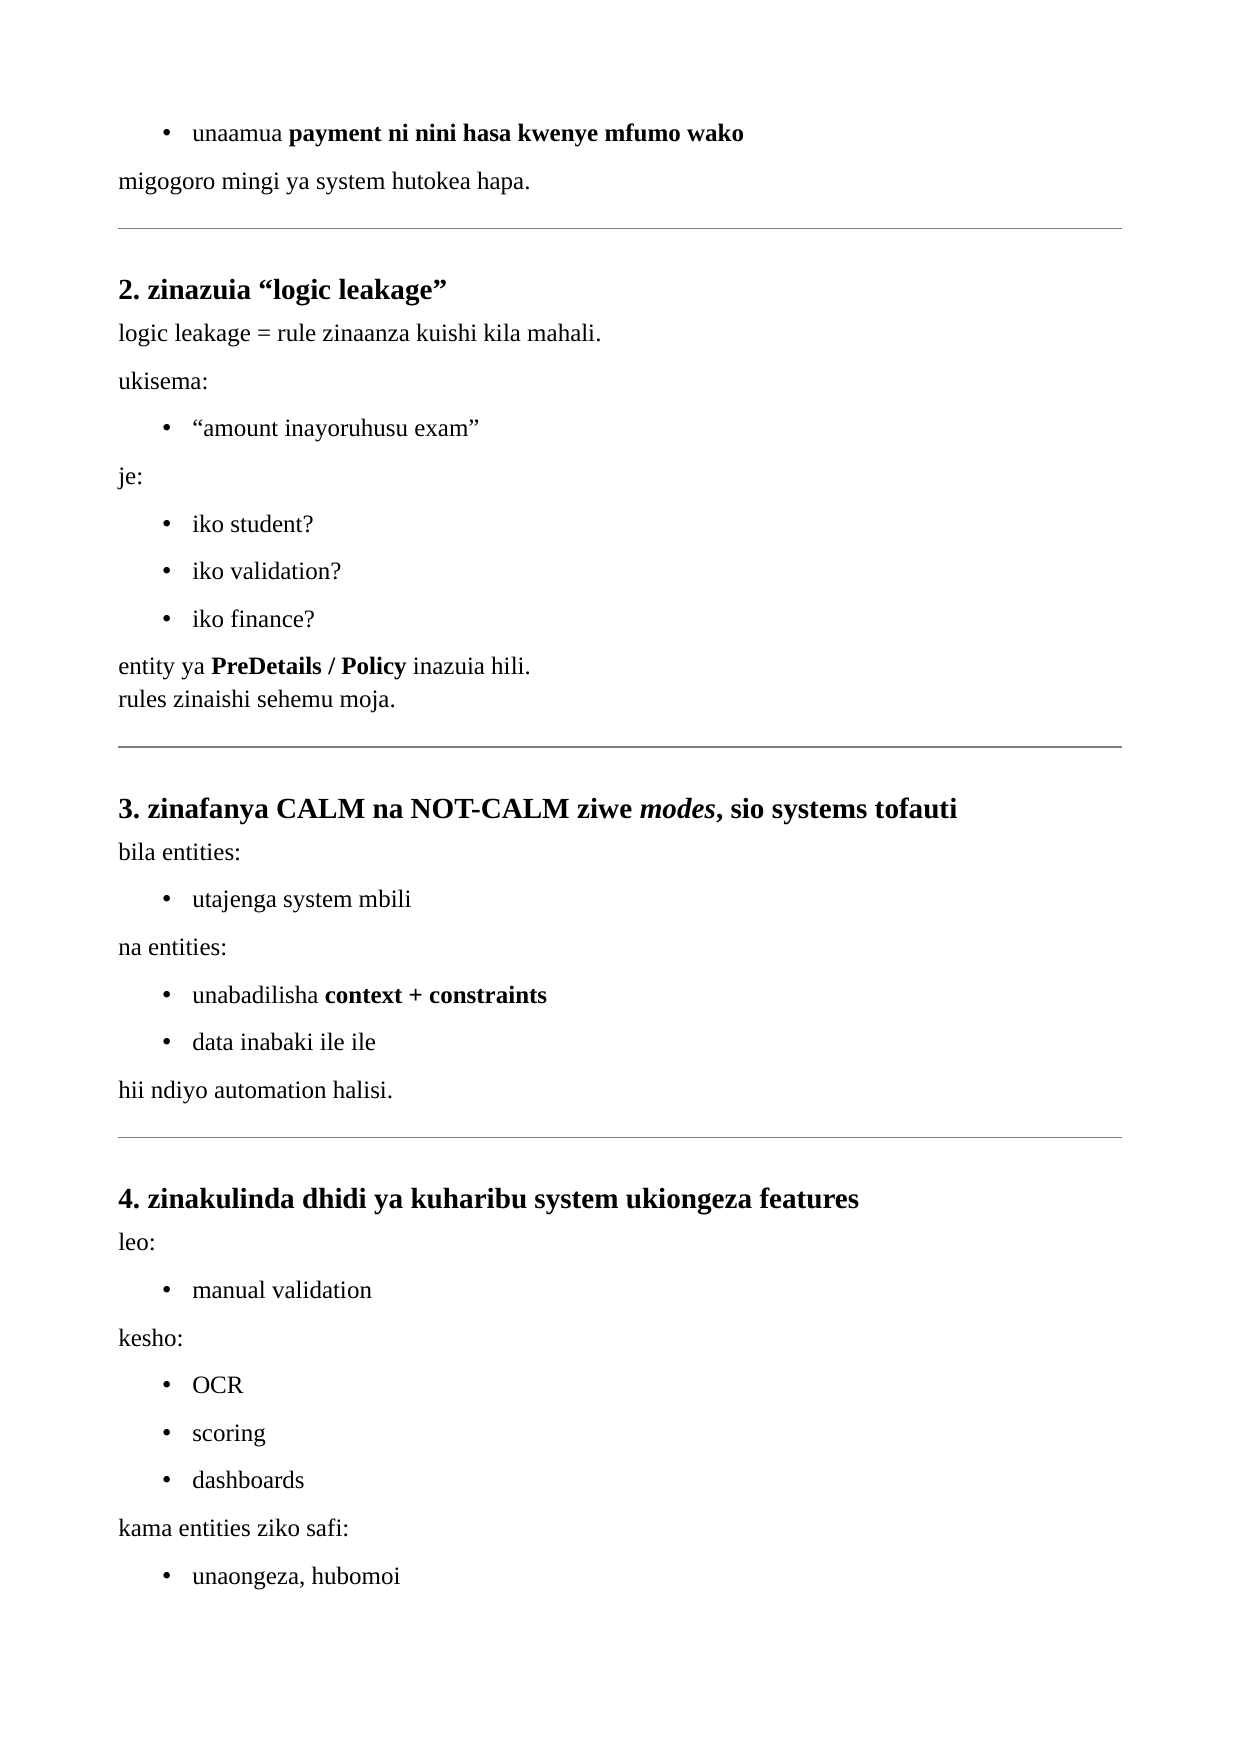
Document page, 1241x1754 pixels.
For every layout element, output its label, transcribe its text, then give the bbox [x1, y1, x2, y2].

text hii ndiyo automation halisi. [118, 1075, 1122, 1104]
list unaamua payment ni nini hasa kwenye mfumo wako [162, 118, 1122, 147]
text logic leakage = rule zinaanza kuishi kila mahali. [118, 318, 1122, 347]
subtitle 2. zinazuia “logic leakage” [118, 272, 1122, 306]
list unaongeza, hubomoi [162, 1561, 1122, 1589]
text kesho: [118, 1323, 1122, 1351]
text migogoro mingi ya system hutokea hapa. [118, 166, 1122, 194]
list “amount inayoruhusu exam” [162, 413, 1122, 442]
list iko validation? [162, 556, 1122, 585]
text entity ya PreDetails / Policy inazuia hili. rules zinaishi sehemu moja. [118, 651, 1122, 713]
list iko student? [162, 509, 1122, 537]
text kama entities ziko safi: [118, 1513, 1122, 1542]
list utajenga system mbili [162, 884, 1122, 913]
list data inabaki ile ile [162, 1027, 1122, 1056]
list scoring [162, 1418, 1122, 1447]
subtitle 4. zinakulinda dhidi ya kuharibu system ukiongeza features [118, 1181, 1122, 1215]
list dashboards [162, 1466, 1122, 1494]
list unabadilisha context + constraints [162, 980, 1122, 1008]
text je: [118, 461, 1122, 490]
list iko finance? [162, 604, 1122, 633]
subtitle 3. zinafanya CALM na NOT-CALM ziwe modes, sio systems tofauti [118, 791, 1122, 824]
text ukisema: [118, 366, 1122, 394]
text leo: [118, 1227, 1122, 1256]
list OCR [162, 1370, 1122, 1399]
list manual validation [162, 1275, 1122, 1304]
text na entities: [118, 932, 1122, 961]
text bila entities: [118, 837, 1122, 866]
